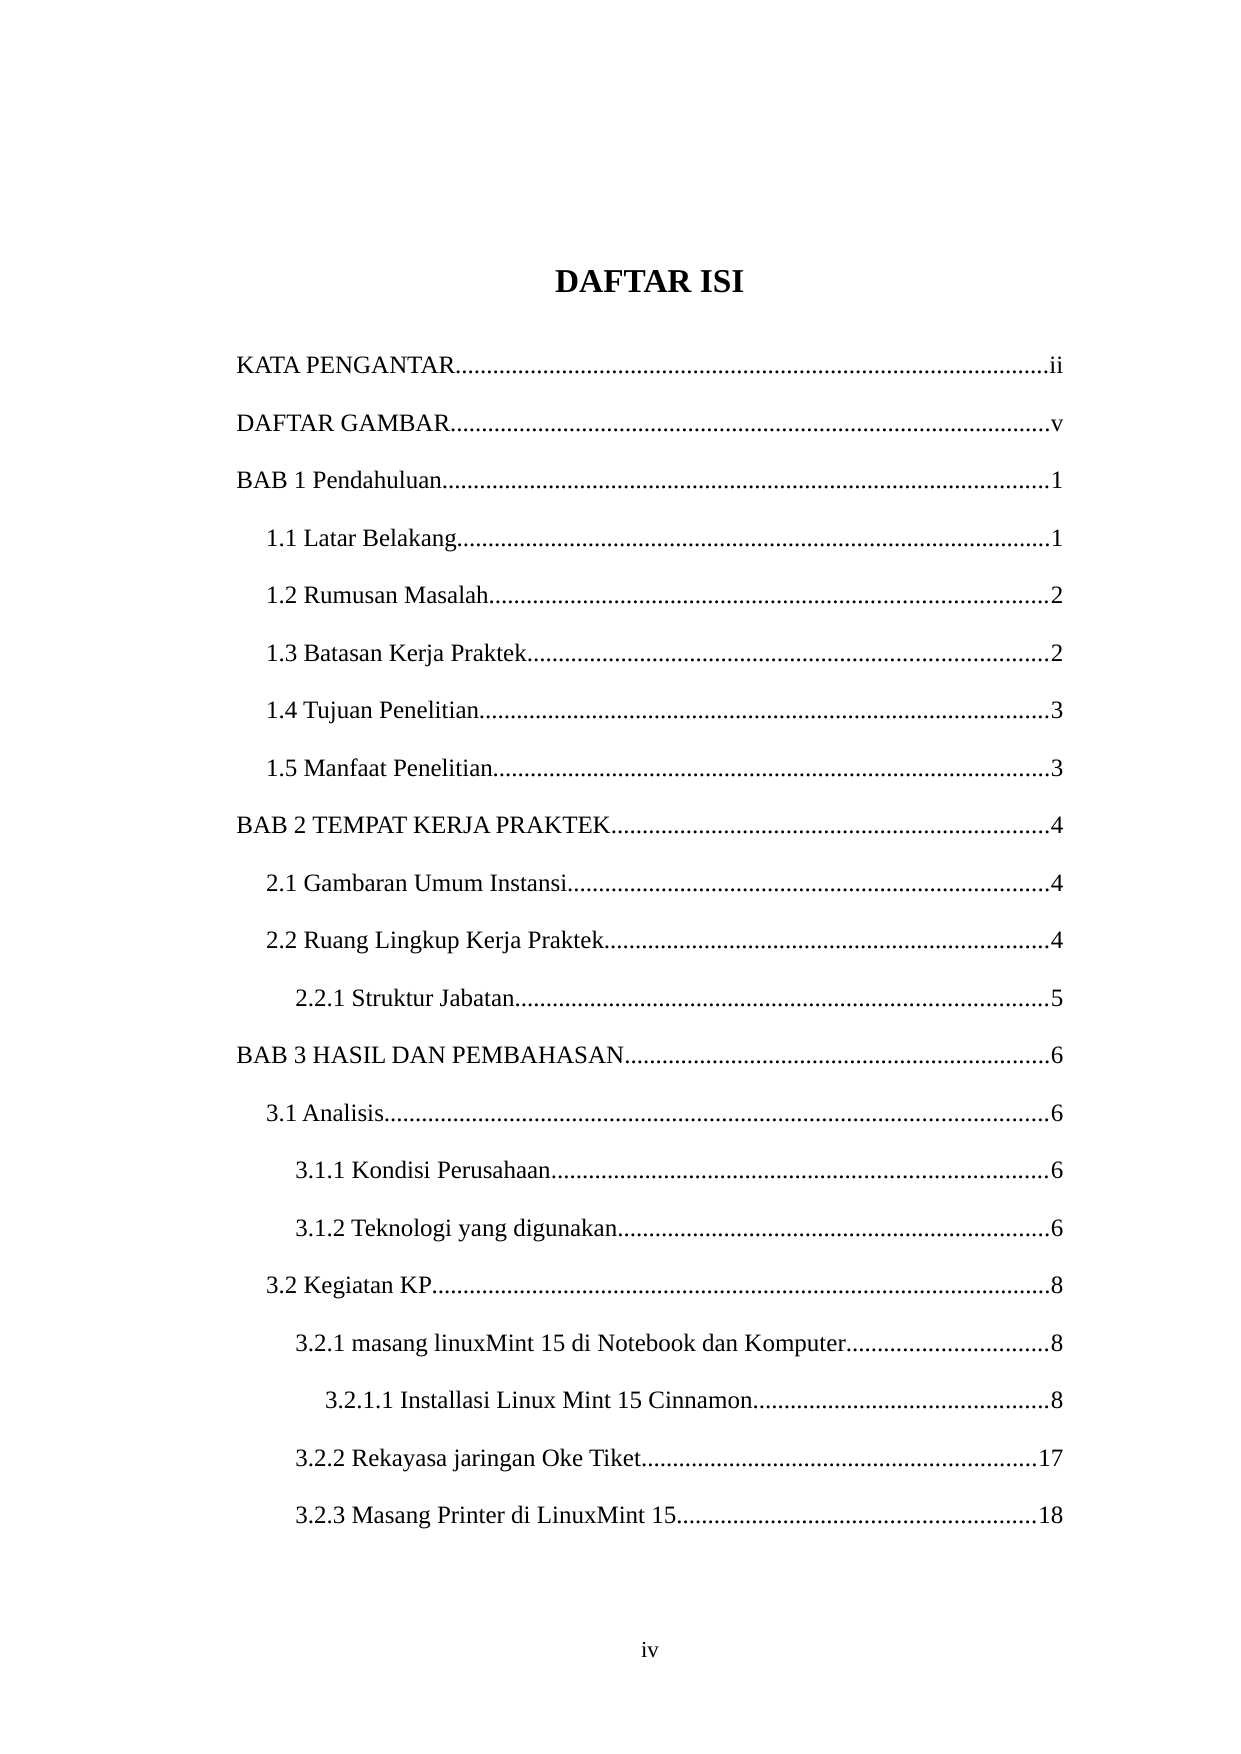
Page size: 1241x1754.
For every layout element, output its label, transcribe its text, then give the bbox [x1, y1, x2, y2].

text 1.1 Latar Belakang 1 [266, 523, 1063, 552]
text 1.5 Manfaat Penelitian 3 [266, 753, 1063, 782]
text 1.2 Rumusan Masalah 2 [266, 580, 1063, 609]
text DAFTAR GAMBAR v [236, 408, 1063, 437]
text KATA PENGANTAR ii [236, 350, 1063, 379]
text 2.2.1 Struktur Jabatan 5 [295, 983, 1063, 1012]
text 1.3 Batasan Kerja Praktek 2 [266, 638, 1063, 667]
text 3.1.1 Kondisi Perusahaan 6 [295, 1155, 1063, 1184]
text 3.2.3 Masang Printer di LinuxMint 15 18 [295, 1500, 1063, 1529]
text 3.2.1.1 Installasi Linux Mint 15 Cinnamon 8 [325, 1385, 1063, 1414]
text BAB 1 Pendahuluan 1 [236, 465, 1063, 494]
text 2.1 Gambaran Umum Instansi 4 [266, 868, 1063, 897]
text 3.1.2 Teknologi yang digunakan 6 [295, 1213, 1063, 1242]
text BAB 2 TEMPAT KERJA PRAKTEK 4 [236, 810, 1063, 839]
text BAB 3 HASIL DAN PEMBAHASAN 6 [236, 1040, 1063, 1069]
text 3.2 Kegiatan KP 8 [266, 1270, 1063, 1299]
text 1.4 Tujuan Penelitian 3 [266, 695, 1063, 724]
text 2.2 Ruang Lingkup Kerja Praktek 4 [266, 925, 1063, 954]
subtitle DAFTAR ISI [236, 261, 1063, 299]
text 3.2.1 masang linuxMint 15 di Notebook dan Komputer 8 [295, 1328, 1063, 1357]
text 3.2.2 Rekayasa jaringan Oke Tiket 17 [295, 1443, 1063, 1472]
text 3.1 Analisis 6 [266, 1098, 1063, 1127]
